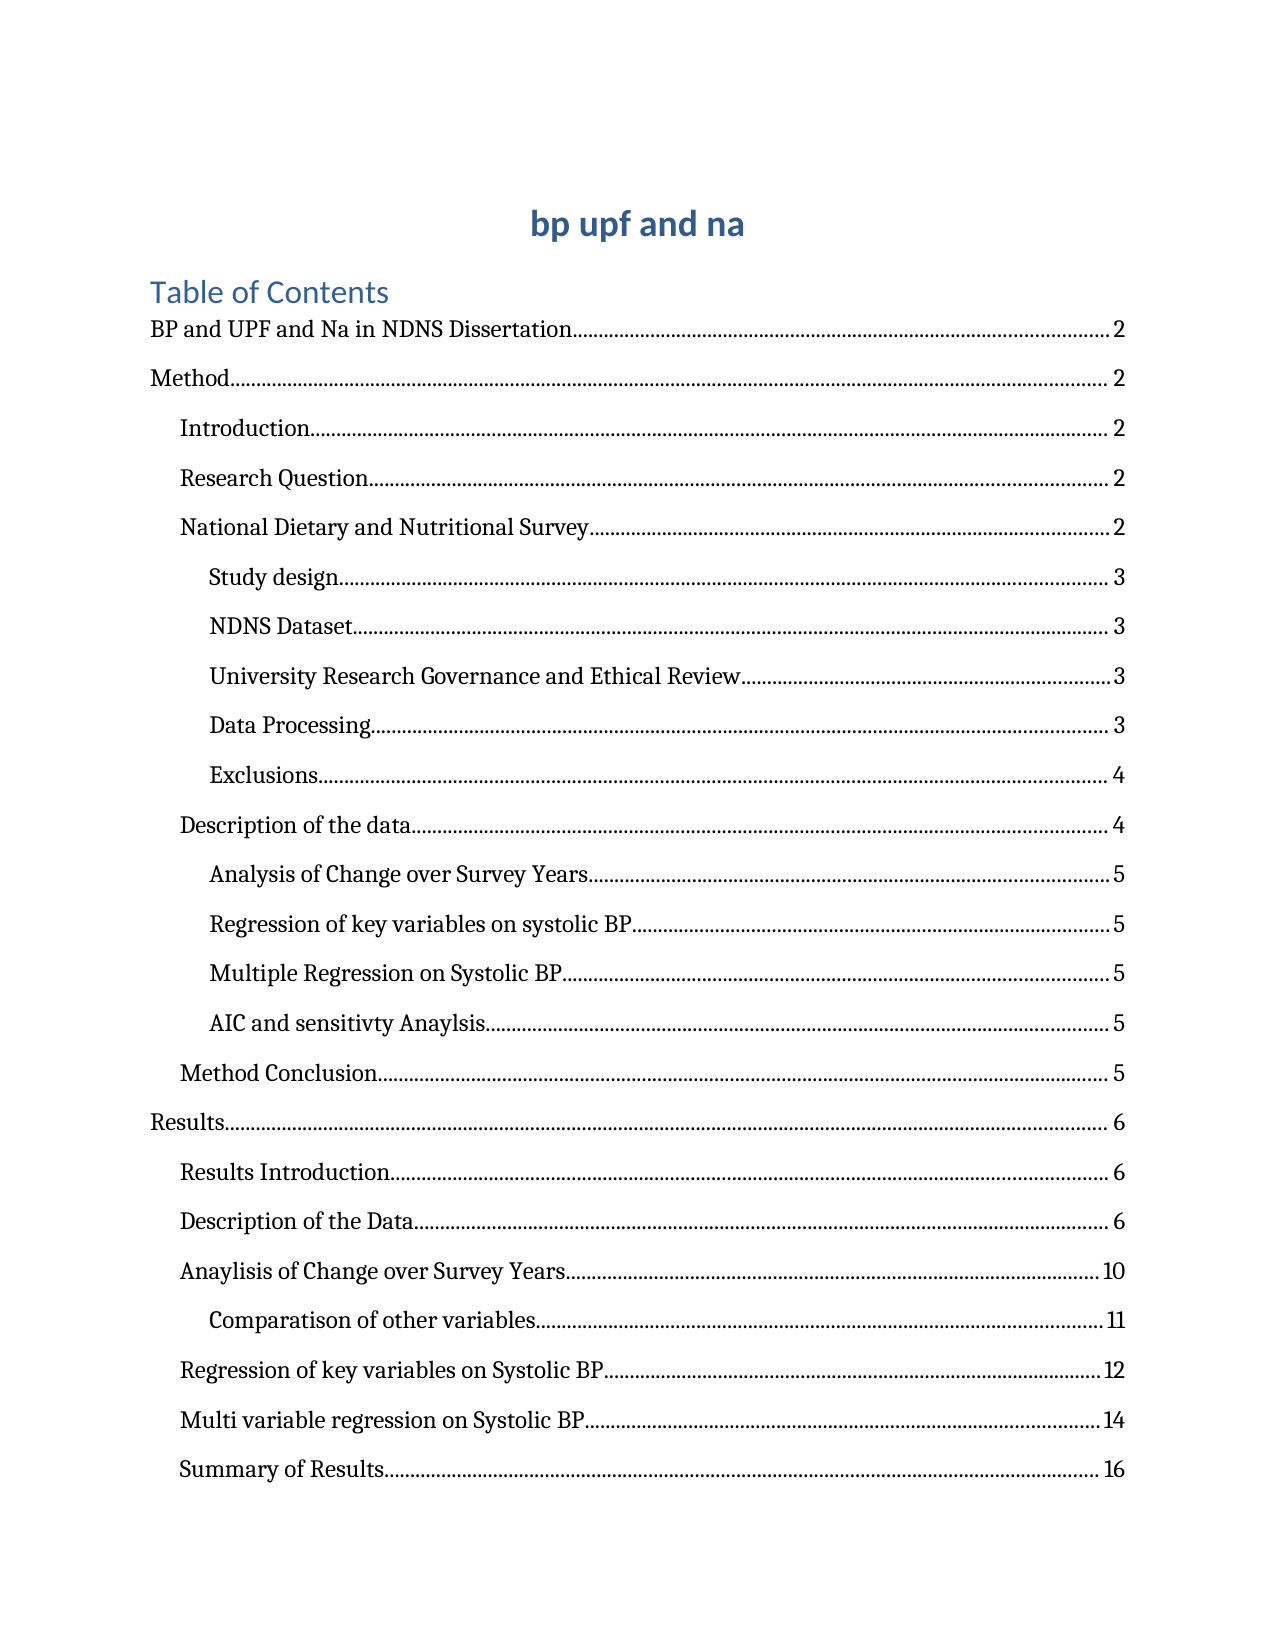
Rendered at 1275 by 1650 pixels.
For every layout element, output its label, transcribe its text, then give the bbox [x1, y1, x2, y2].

text Data Processing 3 [209, 711, 1125, 740]
text Exclusions 4 [209, 761, 1125, 790]
text AIC and sensitivty Anaylsis 5 [209, 1009, 1125, 1038]
text Study design 3 [209, 563, 1125, 591]
title bp upf and na [150, 200, 1125, 246]
text Regression of key variables on Systolic BP 12 [179, 1356, 1125, 1385]
text Method 2 [150, 364, 1125, 393]
text Analysis of Change over Survey Years 5 [209, 860, 1125, 889]
text Multi variable regression on Systolic BP 14 [179, 1406, 1125, 1434]
text University Research Governance and Ethical Review 3 [209, 662, 1125, 691]
text National Dietary and Nutritional Survey 2 [179, 513, 1125, 542]
text Comparatison of other variables 11 [209, 1306, 1125, 1335]
text Results 6 [150, 1108, 1125, 1137]
text Description of the Data 6 [179, 1207, 1125, 1236]
text Description of the data 4 [179, 811, 1125, 839]
text Results Introduction 6 [179, 1158, 1125, 1186]
text Anaylisis of Change over Survey Years 10 [179, 1257, 1125, 1286]
text NDNS Dataset 3 [209, 612, 1125, 641]
text Summary of Results 16 [179, 1455, 1125, 1484]
text Method Conclusion 5 [179, 1058, 1125, 1087]
text Regression of key variables on systolic BP 5 [209, 910, 1125, 938]
text Introduction 2 [179, 414, 1125, 443]
text Multiple Regression on Systolic BP 5 [209, 959, 1125, 988]
subtitle Table of Contents [150, 271, 1125, 312]
text BP and UPF and Na in NDNS Dissertation 2 [150, 315, 1125, 343]
text Research Question 2 [179, 463, 1125, 492]
